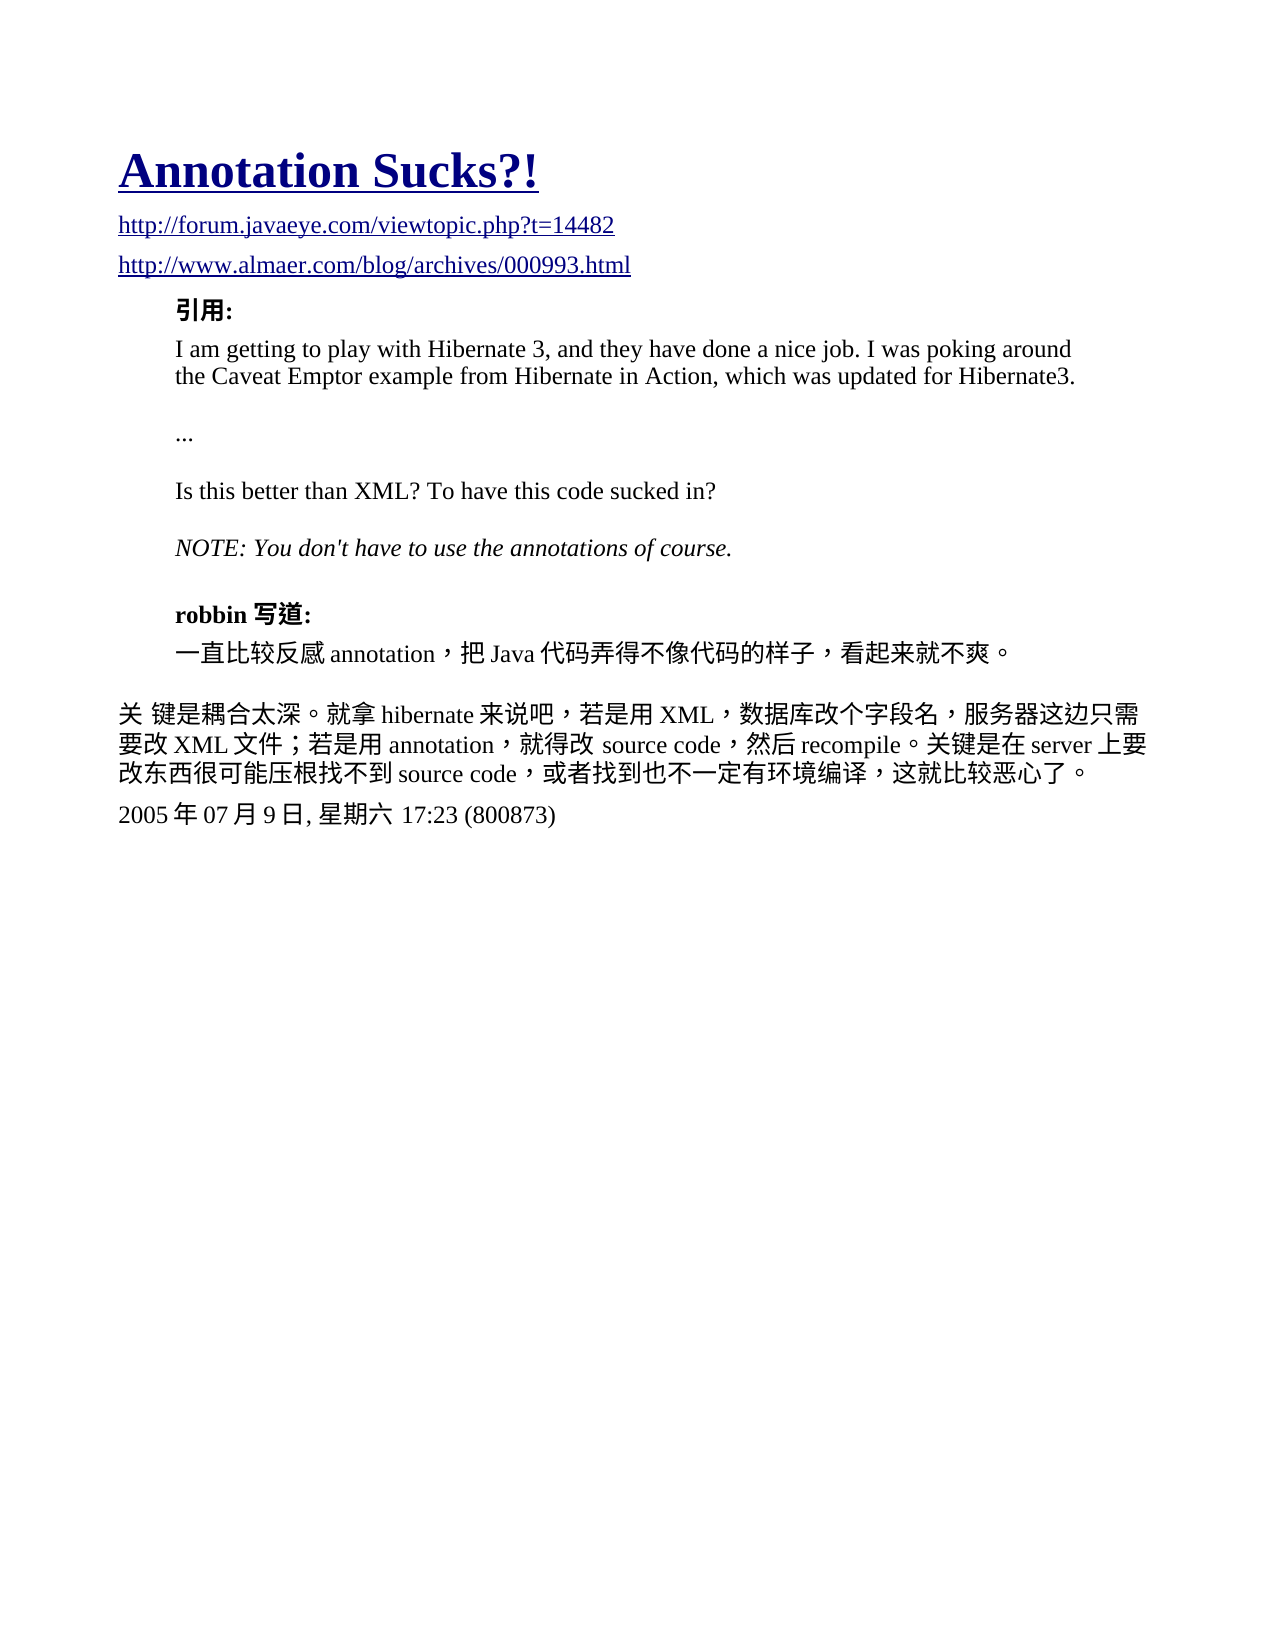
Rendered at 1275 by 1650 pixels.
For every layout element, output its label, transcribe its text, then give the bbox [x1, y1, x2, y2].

subtitle Annotation Sucks?! [118, 143, 1157, 198]
table_cell I am getting to play with Hibernate 3, and they have done a nice job. I was poking around the Caveat Emptor example from Hibernate in Action, which was updated for Hibernate3. ... Is this better than XML? To have this code sucked in? NOTE: You don't have to use the annotations of course. [170, 330, 1105, 596]
text http://www.almaer.com/blog/archives/000993.html [118, 251, 1157, 279]
table_header robbin 写道: [170, 596, 1105, 634]
text 2005年07月9日, 星期六 17:23 (800873) [118, 801, 1157, 830]
table_cell 一直比较反感annotation，把Java代码弄得不像代码的样子，看起来就不爽。 [170, 634, 1105, 673]
text 关 键是耦合太深。就拿hibernate来说吧，若是用XML，数据库改个字段名，服务器这边只需要改XML文件；若是用annotation，就得改 source code，然后recompile。关键是在server上要改东西很可能压根找不到source code，或者找到也不一定有环境编译，这就比较恶心了。 [118, 673, 1157, 788]
table_header 引用: [170, 291, 1105, 330]
text http://forum.javaeye.com/viewtopic.php?t=14482 [118, 211, 1157, 239]
